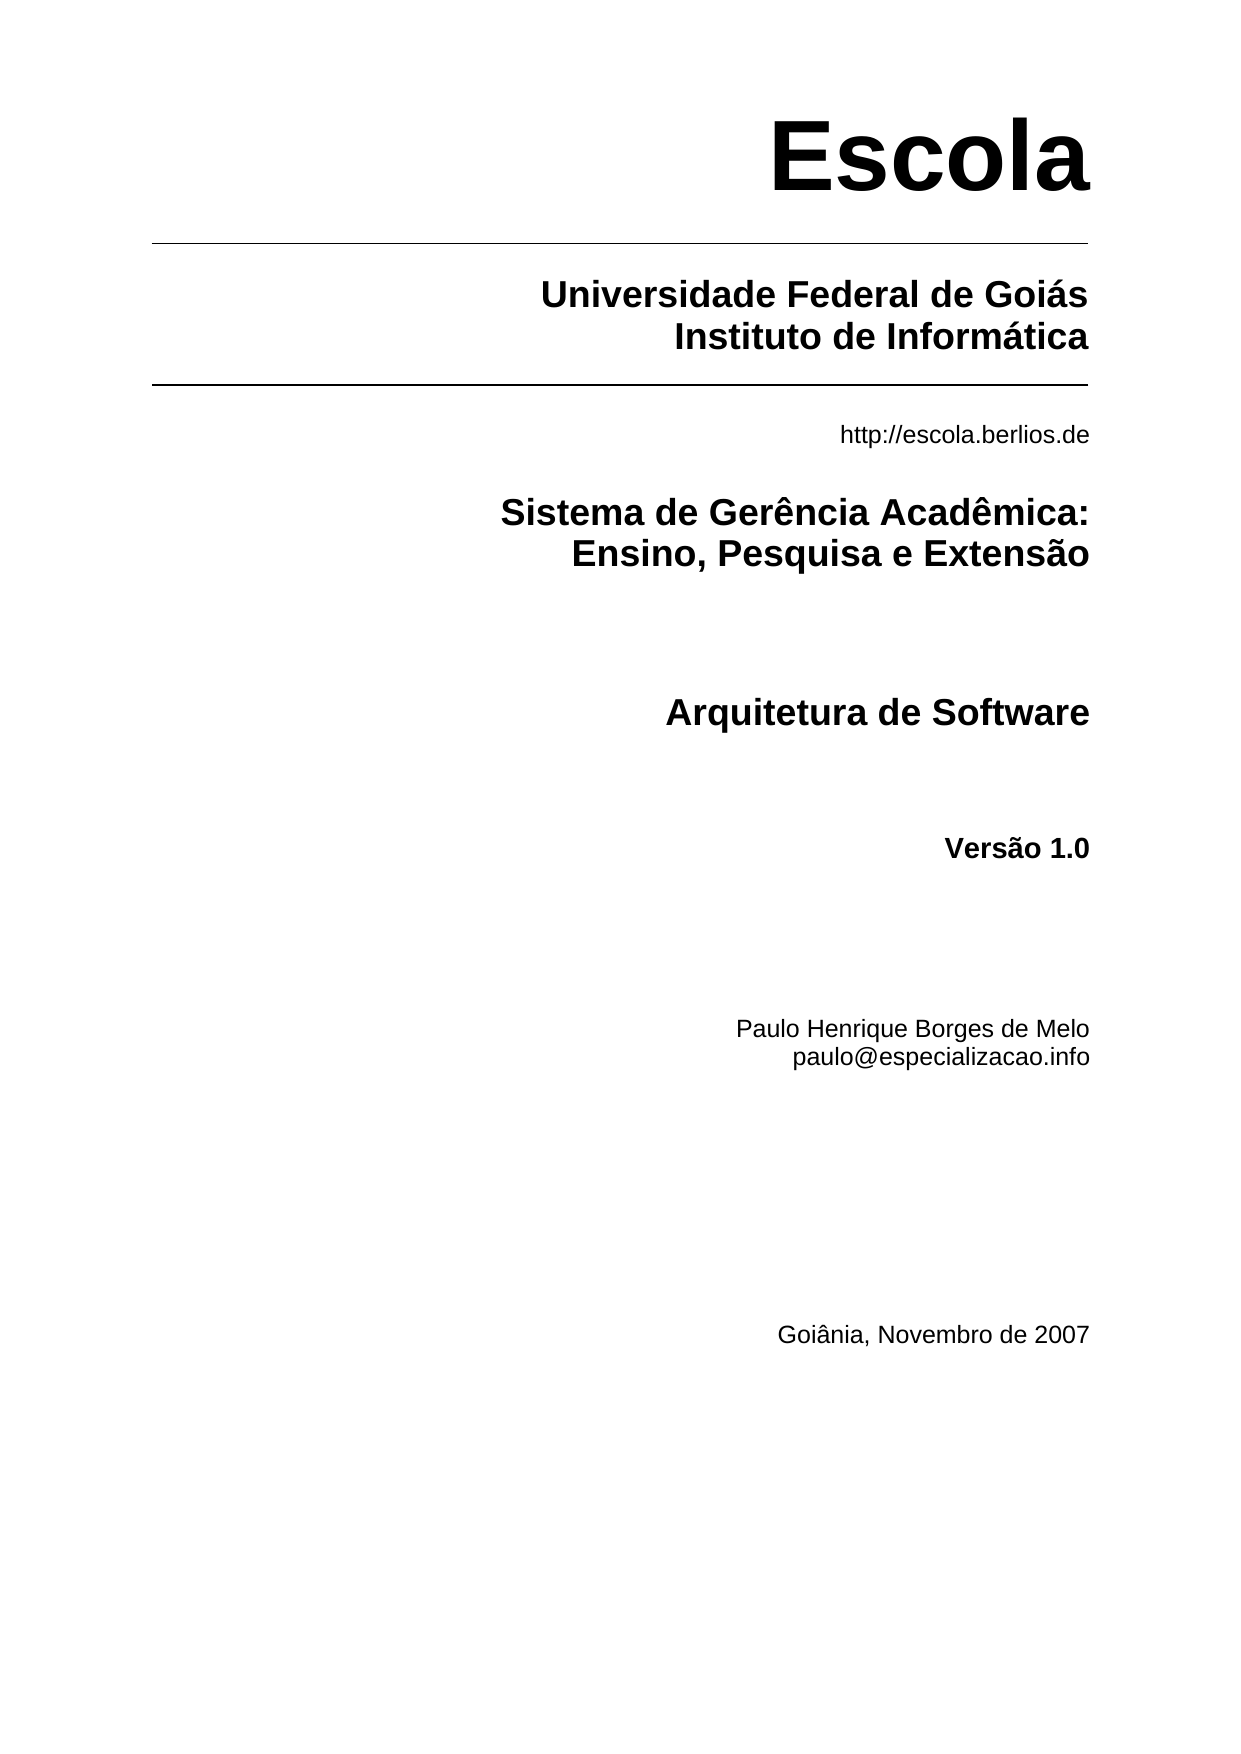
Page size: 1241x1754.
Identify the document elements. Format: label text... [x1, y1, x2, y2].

text Arquitetura de Software [150, 691, 1090, 733]
text Goiânia, Novembro de 2007 [150, 1321, 1090, 1349]
text Paulo Henrique Borges de Melo paulo@especializacao.info [150, 1015, 1090, 1096]
text Versão 1.0 [150, 832, 1090, 865]
text http://escola.berlios.de Sistema de Gerência Acadêmica: Ensino, Pesquisa e Extensão [150, 421, 1090, 575]
